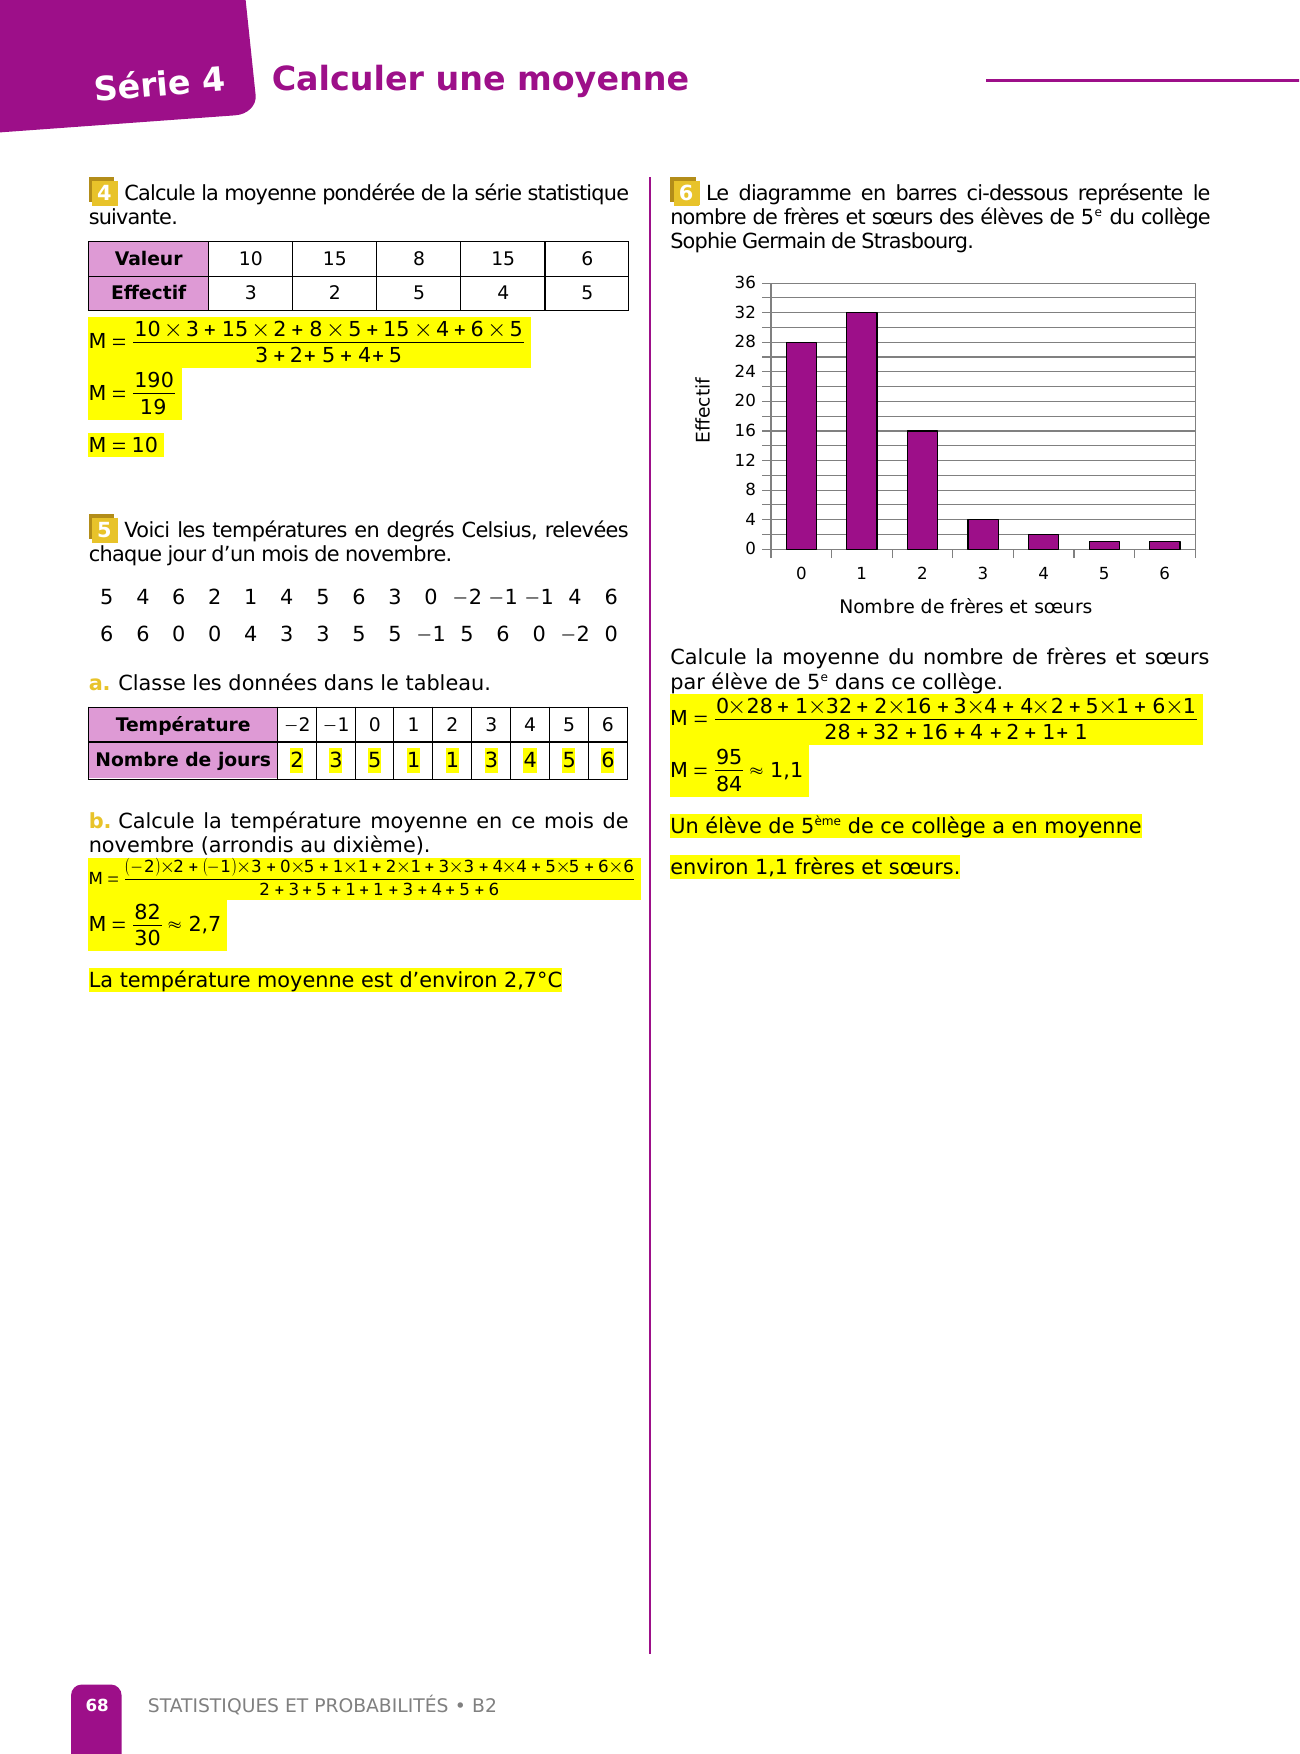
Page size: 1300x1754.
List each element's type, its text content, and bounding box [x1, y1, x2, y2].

table_cell 0 [161, 616, 196, 653]
table_cell −2 [557, 616, 593, 653]
list Calcule la moyenne du nombre de frères et sœurs par élève de 5e dans ce collège. [670, 645, 1211, 694]
subtitle Le diagramme en barres ci-dessous représente le nombre de frères et sœurs des élèves de 5e du collège Sophie Germain de Strasbourg. [670, 177, 1211, 254]
table_cell 5 [377, 616, 413, 653]
table_cell 0 [593, 616, 629, 653]
table_cell 5 [550, 743, 588, 778]
table_header 10 [209, 242, 292, 276]
table_cell 4 [461, 277, 544, 310]
table_header 3 [472, 708, 510, 741]
table_cell 6 [89, 616, 124, 653]
table_header 6 [589, 708, 627, 741]
table_header 15 [461, 242, 544, 276]
table_header 3 [377, 578, 413, 616]
table_cell 0 [196, 616, 232, 653]
table_cell 5 [341, 616, 377, 653]
table_header 5 [305, 578, 341, 616]
table_cell 4 [511, 743, 549, 778]
table_cell 1 [394, 743, 432, 778]
table_header 4 [269, 578, 304, 616]
table_header −2 [278, 708, 316, 741]
table_header 2 [196, 578, 232, 616]
table_header 1 [394, 708, 432, 741]
table_cell 6 [125, 616, 161, 653]
table_header −2 [449, 578, 485, 616]
table_header Valeur [89, 242, 208, 276]
table_header 15 [293, 242, 376, 276]
table_header 0 [413, 578, 449, 616]
table_header 6 [161, 578, 196, 616]
list Classe les données dans le tableau. [88, 671, 629, 695]
table_header 1 [233, 578, 269, 616]
table_header 5 [89, 578, 124, 616]
table_header 8 [377, 242, 460, 276]
table_header −1 [485, 578, 521, 616]
text La température moyenne est d’environ 2,7°C [88, 951, 629, 992]
table_cell 3 [269, 616, 304, 653]
table_header 6 [546, 242, 628, 276]
table_cell 5 [546, 277, 628, 310]
table_cell 2 [278, 743, 316, 778]
subtitle Voici les températures en degrés Celsius, relevées chaque jour d’un mois de novembre. [88, 514, 629, 566]
table_cell 4 [233, 616, 269, 653]
table_header 0 [356, 708, 393, 741]
list Un élève de 5ème de ce collège a en moyenne environ 1,1 frères et sœurs. [670, 797, 1211, 879]
table_cell Nombre de jours [89, 743, 277, 778]
table_cell 3 [317, 743, 355, 778]
table_cell 6 [589, 743, 627, 778]
table_header Température [89, 708, 277, 741]
table_header 4 [511, 708, 549, 741]
table_header 4 [557, 578, 593, 616]
table_cell 6 [485, 616, 521, 653]
table_header 5 [550, 708, 588, 741]
subtitle Calcule la moyenne pondérée de la série statistique suivante. [88, 177, 629, 229]
table_cell 5 [356, 743, 393, 778]
list Calcule la température moyenne en ce mois de novembre (arrondis au dixième). [88, 809, 629, 858]
table_cell 2 [293, 277, 376, 310]
table_cell 5 [377, 277, 460, 310]
table_header 2 [433, 708, 471, 741]
table_header −1 [521, 578, 557, 616]
table_cell 0 [521, 616, 557, 653]
table_header −1 [317, 708, 355, 741]
table_cell −1 [413, 616, 449, 653]
table_cell 3 [305, 616, 341, 653]
table_header 6 [593, 578, 629, 616]
table_cell 3 [209, 277, 292, 310]
table_cell 3 [472, 743, 510, 778]
table_cell 5 [449, 616, 485, 653]
table_header 6 [341, 578, 377, 616]
table_cell 1 [433, 743, 471, 778]
table_cell Effectif [89, 277, 208, 310]
table_header 4 [125, 578, 161, 616]
